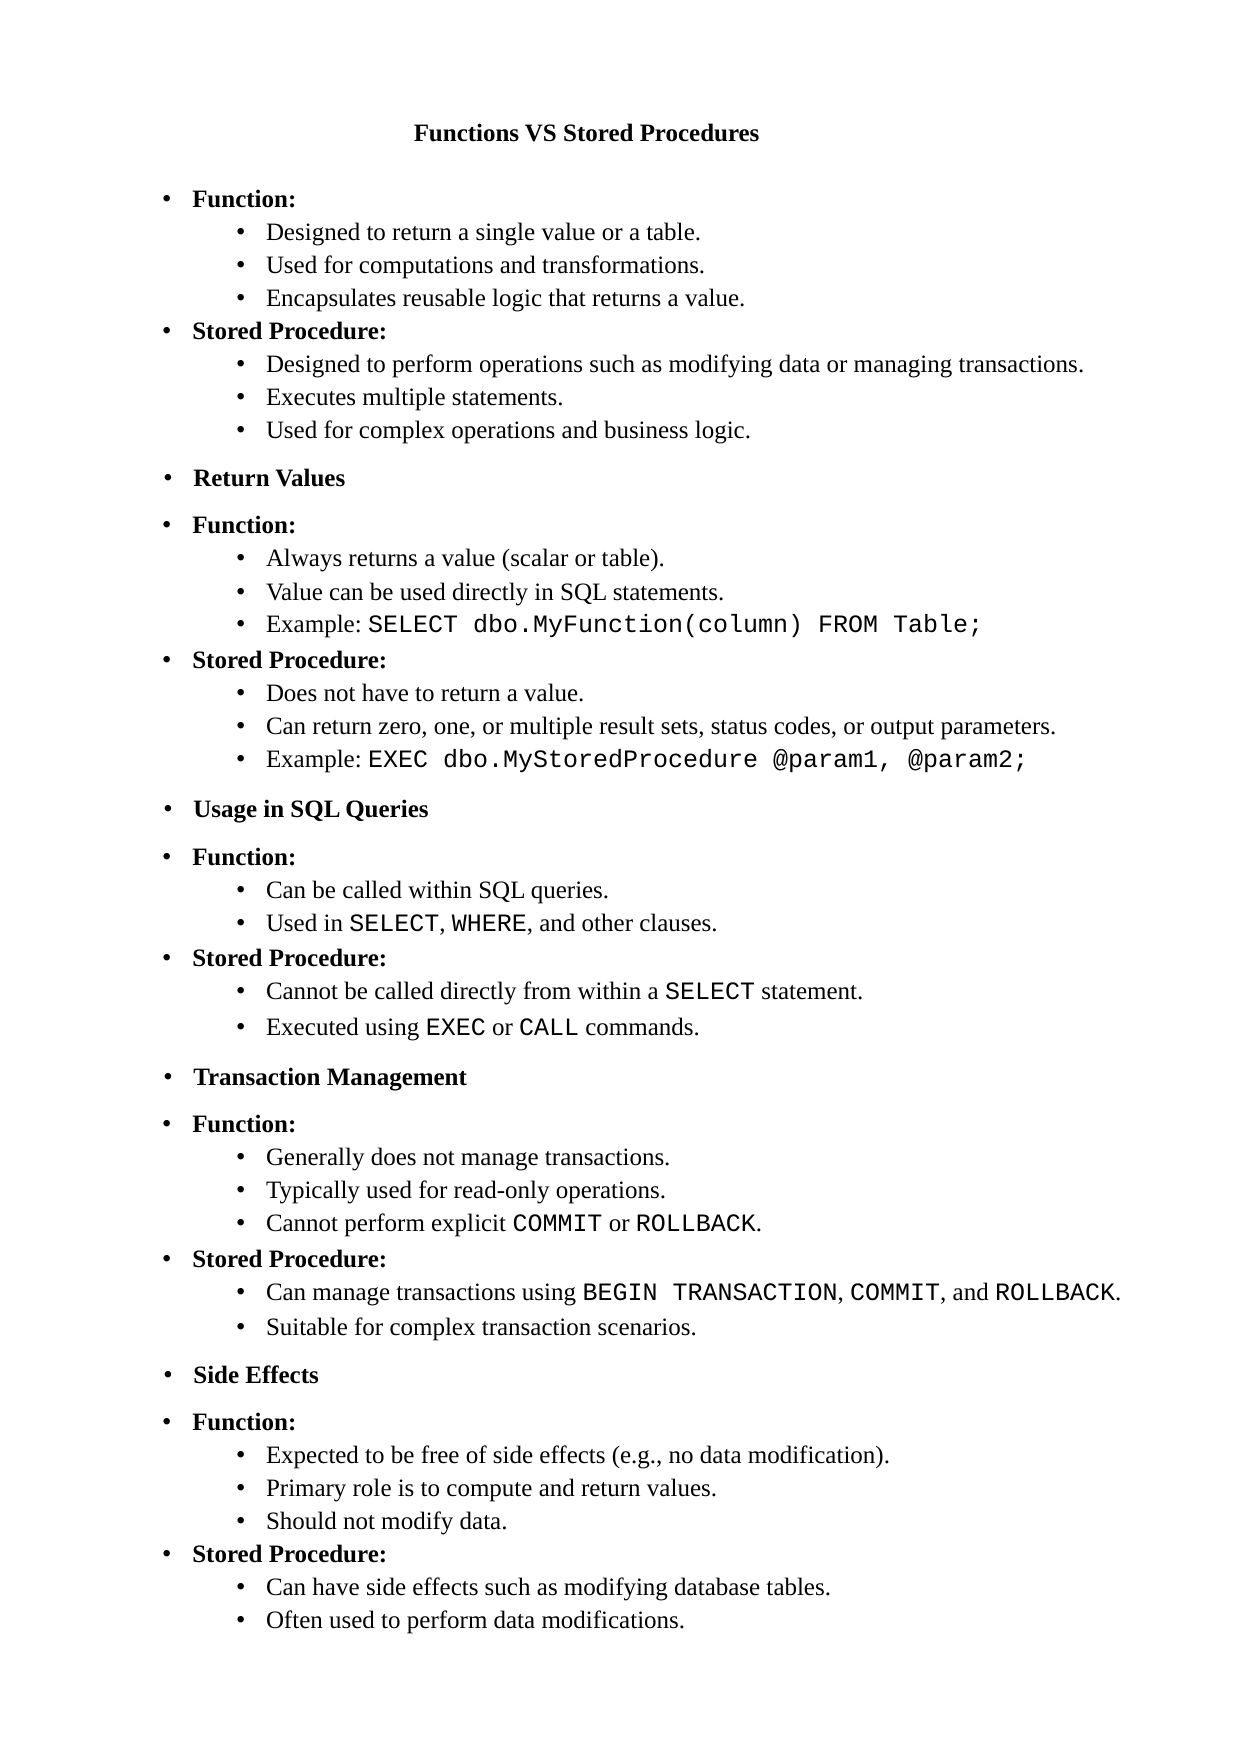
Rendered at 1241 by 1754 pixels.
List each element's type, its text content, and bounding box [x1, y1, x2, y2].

list Designed to perform operations such as modifying data or managing transactions. [236, 349, 1122, 378]
list Cannot be called directly from within a SELECT statement. [236, 976, 1122, 1007]
list Side Effects [164, 1360, 1122, 1388]
list Can have side effects such as modifying database tables. [236, 1572, 1122, 1601]
list Return Values [164, 463, 1122, 492]
list Function: [162, 184, 1122, 213]
text Functions VS Stored Procedures [118, 118, 1122, 147]
list Stored Procedure: [162, 1244, 1122, 1272]
list Example: EXEC dbo.MyStoredProcedure @param1, @param2; [236, 744, 1122, 775]
list Executed using EXEC or CALL commands. [236, 1012, 1122, 1042]
list Always returns a value (scalar or table). [236, 543, 1122, 572]
list Encapsulates reusable logic that returns a value. [236, 283, 1122, 312]
list Can return zero, one, or multiple result sets, status codes, or output parameters. [236, 711, 1122, 740]
list Function: [162, 511, 1122, 539]
list Stored Procedure: [162, 645, 1122, 674]
list Should not modify data. [236, 1506, 1122, 1535]
list Function: [162, 842, 1122, 870]
list Can manage transactions using BEGIN TRANSACTION, COMMIT, and ROLLBACK. [236, 1277, 1122, 1307]
list Transaction Management [164, 1062, 1122, 1090]
list Example: SELECT dbo.MyFunction(column) FROM Table; [236, 609, 1122, 640]
list Executes multiple statements. [236, 382, 1122, 411]
list Typically used for read-only operations. [236, 1175, 1122, 1204]
list Cannot perform explicit COMMIT or ROLLBACK. [236, 1208, 1122, 1239]
list Stored Procedure: [162, 316, 1122, 345]
list Function: [162, 1109, 1122, 1138]
list Value can be used directly in SQL statements. [236, 577, 1122, 605]
list Used in SELECT, WHERE, and other clauses. [236, 908, 1122, 938]
list Usage in SQL Queries [164, 794, 1122, 823]
list Function: [162, 1407, 1122, 1436]
list Stored Procedure: [162, 1539, 1122, 1568]
list Does not have to return a value. [236, 678, 1122, 707]
list Can be called within SQL queries. [236, 875, 1122, 903]
list Used for complex operations and business logic. [236, 415, 1122, 444]
list Often used to perform data modifications. [236, 1605, 1122, 1634]
list Suitable for complex transaction scenarios. [236, 1312, 1122, 1341]
list Stored Procedure: [162, 943, 1122, 972]
list Designed to return a single value or a table. [236, 217, 1122, 246]
list Generally does not manage transactions. [236, 1142, 1122, 1171]
list Expected to be free of side effects (e.g., no data modification). [236, 1440, 1122, 1469]
list Used for computations and transformations. [236, 250, 1122, 279]
list Primary role is to compute and return values. [236, 1473, 1122, 1502]
